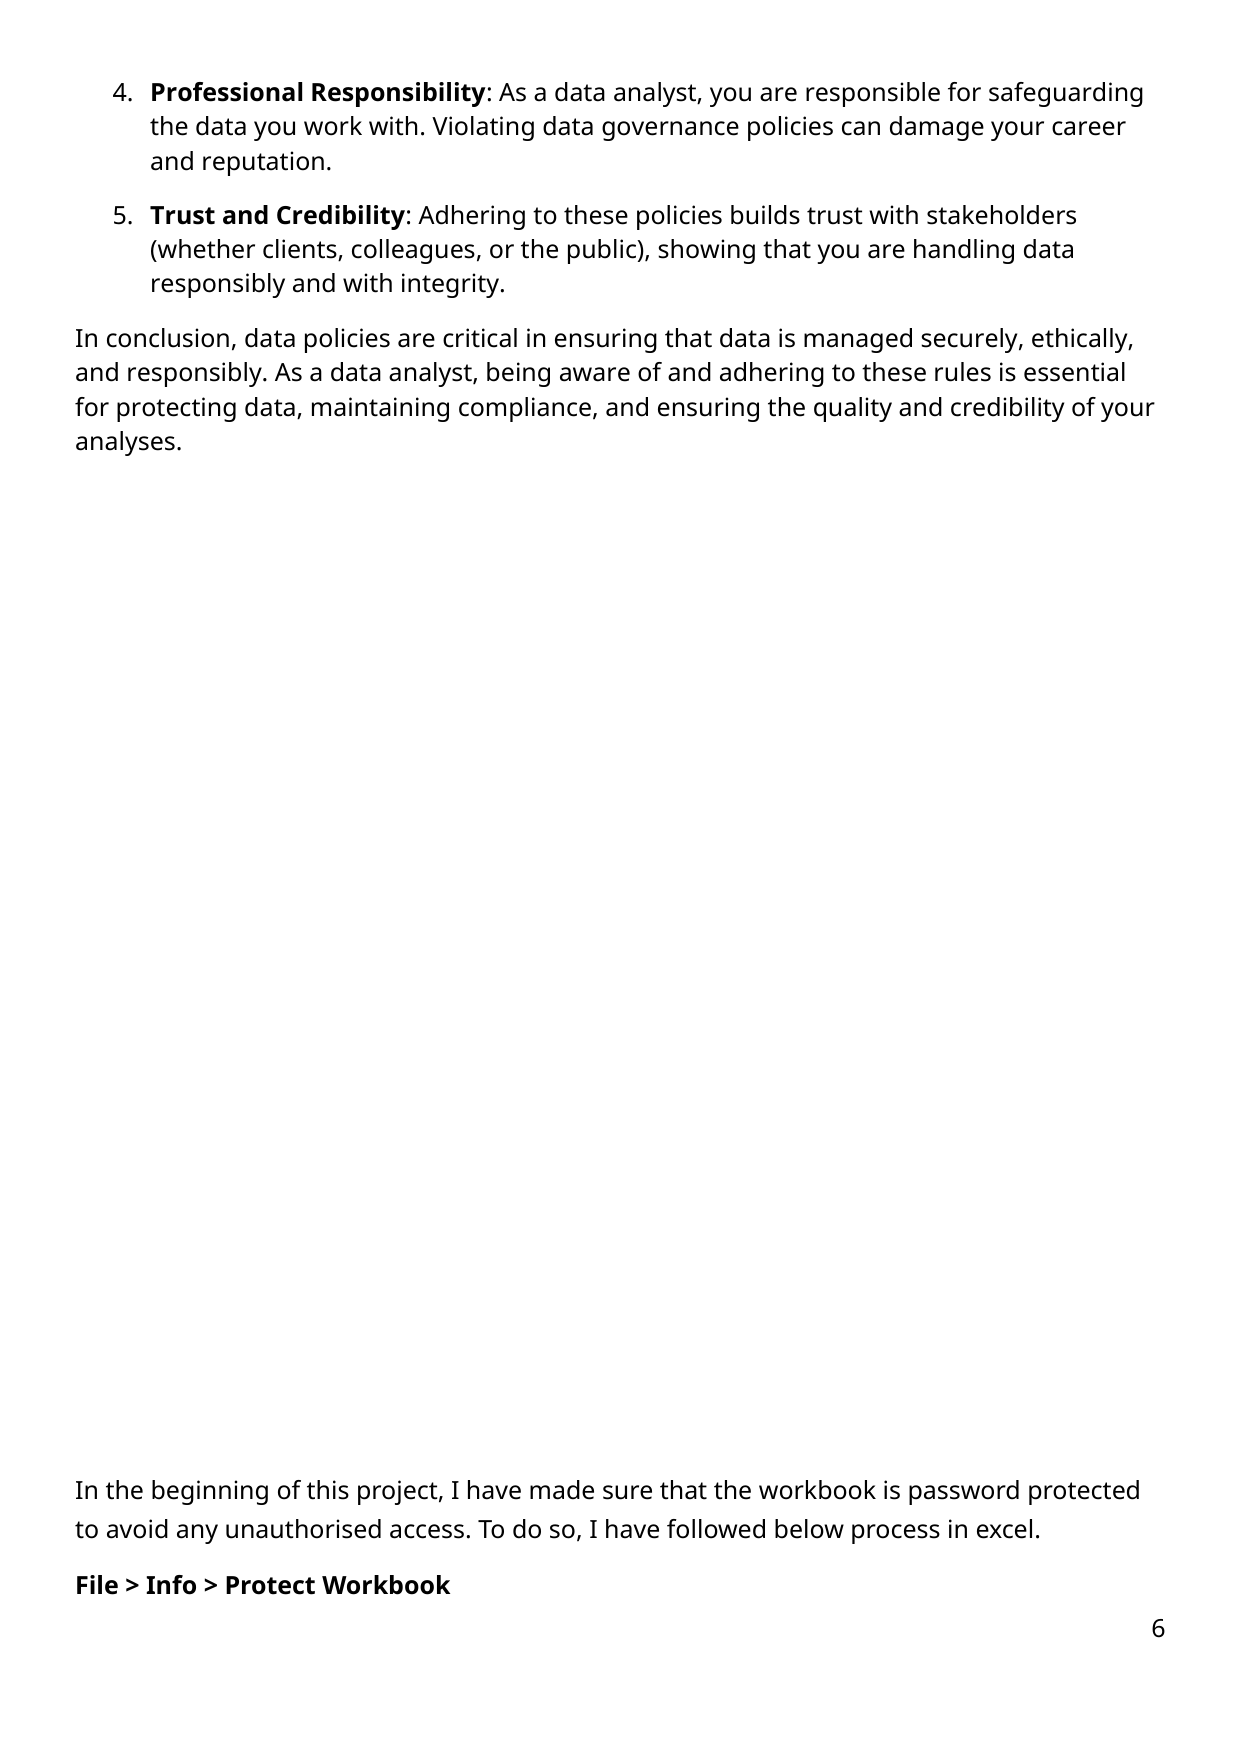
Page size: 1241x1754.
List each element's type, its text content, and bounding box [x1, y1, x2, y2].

text File > Info > Protect Workbook [75, 1568, 1165, 1602]
list Professional Responsibility: As a data analyst, you are responsible for safeguarding the data you work with. Violating data governance policies can damage your career and reputation. [112, 75, 1165, 177]
list Trust and Credibility: Adhering to these policies builds trust with stakeholders (whether clients, colleagues, or the public), showing that you are handling data responsibly and with integrity. [112, 198, 1165, 300]
text In the beginning of this project, I have made sure that the workbook is password protected to avoid any unauthorised access. To do so, I have followed below process in excel. [75, 1473, 1165, 1546]
text In conclusion, data policies are critical in ensuring that data is managed securely, ethically, and responsibly. As a data analyst, being aware of and adhering to these rules is essential for protecting data, maintaining compliance, and ensuring the quality and credibility of your analyses. [75, 321, 1165, 457]
